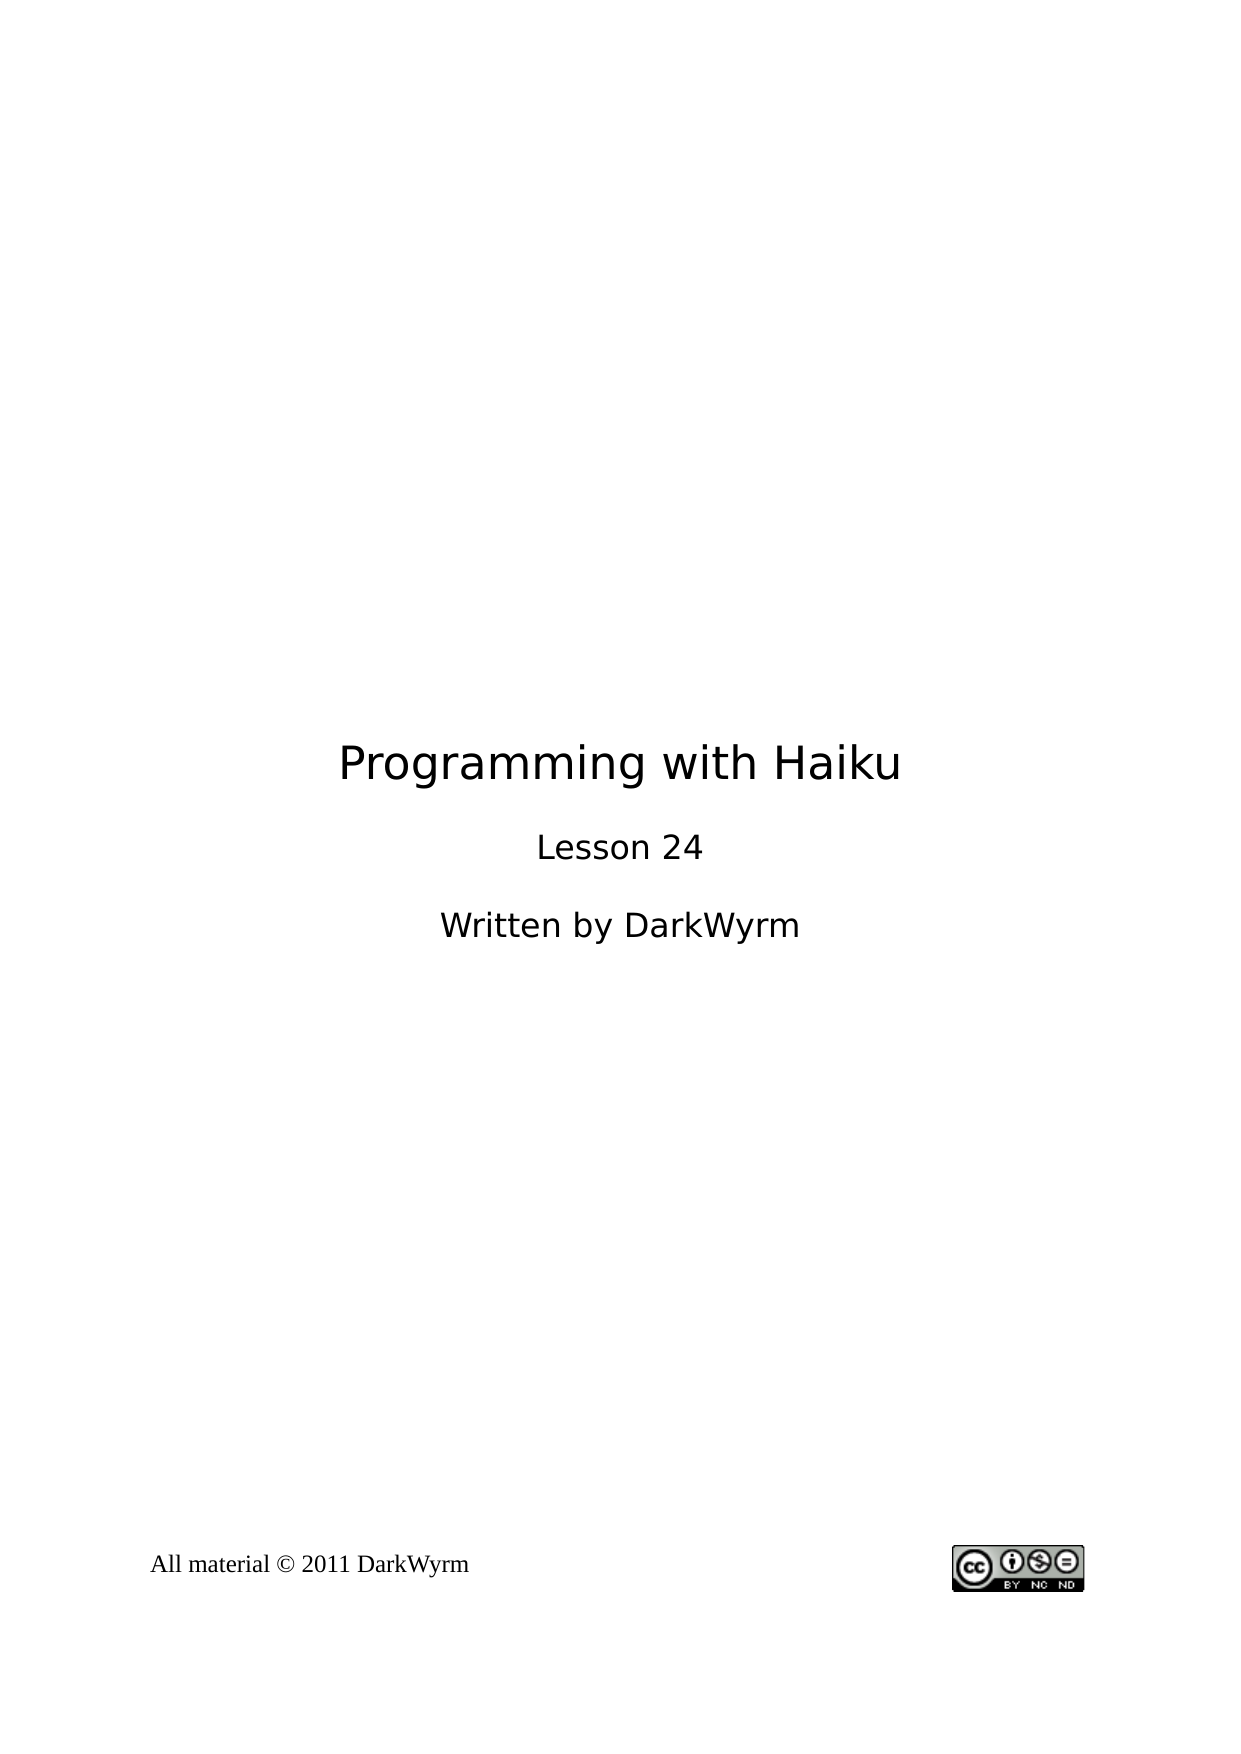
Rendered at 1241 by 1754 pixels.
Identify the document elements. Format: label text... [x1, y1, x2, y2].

text Programming with Haiku [150, 737, 1090, 790]
picture [952, 1545, 1085, 1592]
text All material © 2011 DarkWyrm [150, 1549, 952, 1578]
text Lesson 24 [150, 829, 1090, 868]
text Written by DarkWyrm [150, 907, 1090, 945]
